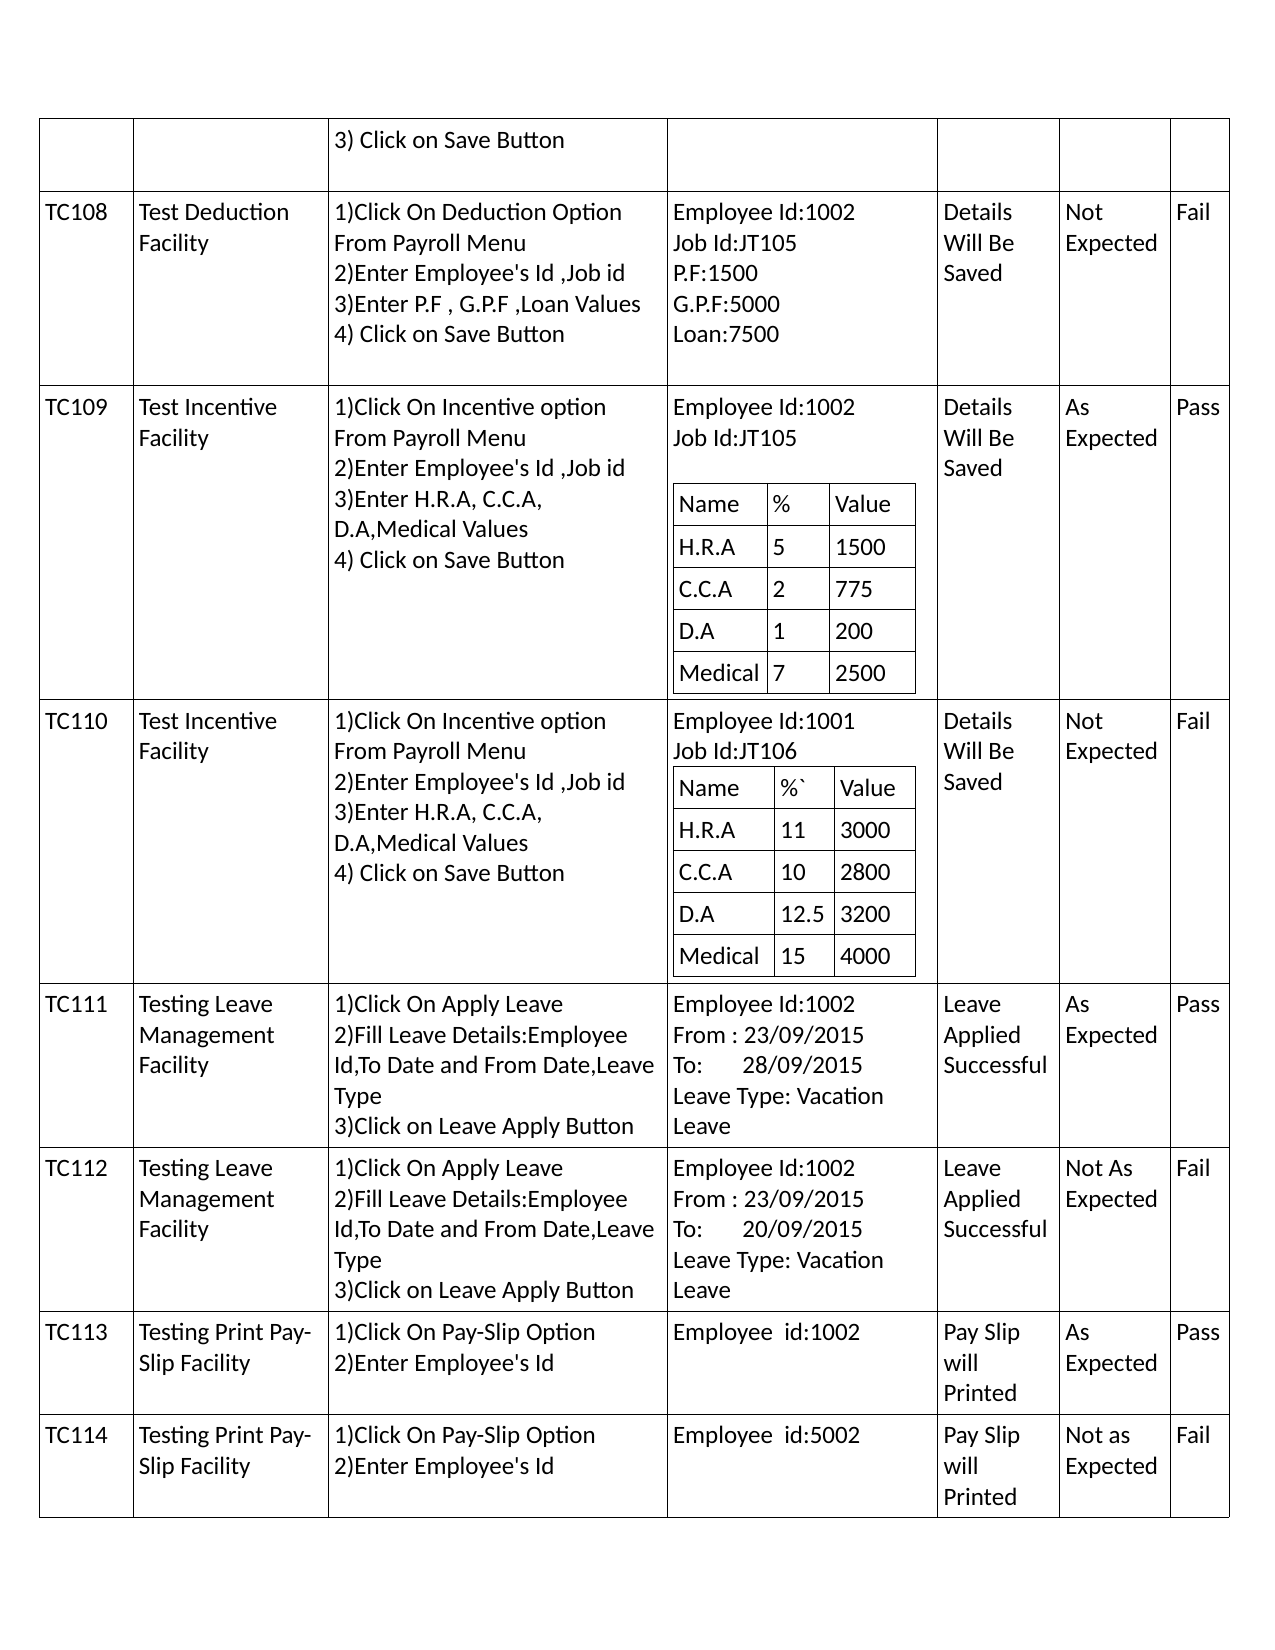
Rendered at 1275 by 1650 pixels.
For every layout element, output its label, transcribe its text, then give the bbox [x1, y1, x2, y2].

table_cell 15 [775, 935, 834, 976]
table_cell 200 [830, 610, 915, 651]
table_cell TC111 [40, 984, 133, 1147]
table_cell Medical [674, 652, 767, 693]
table_cell 775 [830, 568, 915, 609]
table_cell Details Will Be Saved [938, 700, 1059, 982]
table_cell 1500 [830, 526, 915, 567]
table_cell Medical [674, 935, 774, 976]
table_cell [668, 119, 937, 191]
table_cell Employee Id:1001 Job Id:JT106 [668, 700, 937, 982]
table_cell Pass [1171, 386, 1229, 699]
table_header Name [674, 484, 767, 525]
table_cell C.C.A [674, 851, 774, 892]
table_cell 11 [775, 809, 834, 850]
table_cell Pay Slip will Printed [938, 1312, 1059, 1414]
table_cell D.A [674, 610, 767, 651]
table_cell 1)Click On Deduction Option From Payroll Menu 2)Enter Employee's Id ,Job id 3)Enter P.F , G.P.F ,Loan Values 4) Click on Save Button [329, 192, 667, 385]
table_cell 4000 [835, 935, 915, 976]
table_cell 1)Click On Apply Leave 2)Fill Leave Details:Employee Id,To Date and From Date,Leave Type 3)Click on Leave Apply Button [329, 984, 667, 1147]
table_cell C.C.A [674, 568, 767, 609]
table_cell Details Will Be Saved [938, 192, 1059, 385]
table_cell 5 [768, 526, 829, 567]
table_cell Fail [1171, 1415, 1229, 1517]
table_cell [134, 119, 328, 191]
table_cell Leave Applied Successful [938, 1148, 1059, 1311]
table_cell TC113 [40, 1312, 133, 1414]
table_cell [938, 119, 1059, 191]
table_cell [40, 119, 133, 191]
table_cell 1)Click On Incentive option From Payroll Menu 2)Enter Employee's Id ,Job id 3)Enter H.R.A, C.C.A, D.A,Medical Values 4) Click on Save Button [329, 700, 667, 982]
table_cell 10 [775, 851, 834, 892]
table_cell Employee id:1002 [668, 1312, 937, 1414]
table_cell [1060, 119, 1170, 191]
table_cell 1)Click On Pay-Slip Option 2)Enter Employee's Id [329, 1415, 667, 1517]
table_cell Details Will Be Saved [938, 386, 1059, 699]
table_cell Employee id:5002 [668, 1415, 937, 1517]
table_cell TC114 [40, 1415, 133, 1517]
table_cell H.R.A [674, 526, 767, 567]
table_cell As Expected [1060, 1312, 1170, 1414]
table_cell As Expected [1060, 984, 1170, 1147]
table_cell 2 [768, 568, 829, 609]
table_cell Test Deduction Facility [134, 192, 328, 385]
table_cell Testing Leave Management Facility [134, 984, 328, 1147]
table_cell 2500 [830, 652, 915, 693]
table_cell Employee Id:1002 Job Id:JT105 P.F:1500 G.P.F:5000 Loan:7500 [668, 192, 937, 385]
table_cell 1 [768, 610, 829, 651]
table_cell 3200 [835, 893, 915, 934]
table_cell Not Expected [1060, 192, 1170, 385]
table_cell 7 [768, 652, 829, 693]
table_cell 1)Click On Incentive option From Payroll Menu 2)Enter Employee's Id ,Job id 3)Enter H.R.A, C.C.A, D.A,Medical Values 4) Click on Save Button [329, 386, 667, 699]
table_cell TC108 [40, 192, 133, 385]
table_cell Testing Print Pay-Slip Facility [134, 1312, 328, 1414]
table_cell Employee Id:1002 From : 23/09/2015 To: 20/09/2015 Leave Type: Vacation Leave [668, 1148, 937, 1311]
table_header Name [674, 767, 774, 808]
table_header % [768, 484, 829, 525]
table_cell Testing Print Pay-Slip Facility [134, 1415, 328, 1517]
table_cell Pay Slip will Printed [938, 1415, 1059, 1517]
table_cell 3000 [835, 809, 915, 850]
table_cell Employee Id:1002 Job Id:JT105 [668, 386, 937, 699]
table_cell D.A [674, 893, 774, 934]
table_cell Pass [1171, 1312, 1229, 1414]
table_cell Fail [1171, 192, 1229, 385]
table_cell Employee Id:1002 From : 23/09/2015 To: 28/09/2015 Leave Type: Vacation Leave [668, 984, 937, 1147]
table_cell 2800 [835, 851, 915, 892]
table_cell Fail [1171, 700, 1229, 982]
table_cell TC109 [40, 386, 133, 699]
table_cell 12.5 [775, 893, 834, 934]
table_cell H.R.A [674, 809, 774, 850]
table_cell Not as Expected [1060, 1415, 1170, 1517]
table_cell [1171, 119, 1229, 191]
table_cell Test Incentive Facility [134, 700, 328, 982]
table_cell Not Expected [1060, 700, 1170, 982]
table_cell Leave Applied Successful [938, 984, 1059, 1147]
table_header %` [775, 767, 834, 808]
table_cell TC110 [40, 700, 133, 982]
table_cell 3) Click on Save Button [329, 119, 667, 191]
table_cell 1)Click On Apply Leave 2)Fill Leave Details:Employee Id,To Date and From Date,Leave Type 3)Click on Leave Apply Button [329, 1148, 667, 1311]
table_cell Fail [1171, 1148, 1229, 1311]
table_cell Not As Expected [1060, 1148, 1170, 1311]
table_cell Testing Leave Management Facility [134, 1148, 328, 1311]
table_cell 1)Click On Pay-Slip Option 2)Enter Employee's Id [329, 1312, 667, 1414]
table_header Value [830, 484, 915, 525]
table_cell Test Incentive Facility [134, 386, 328, 699]
table_cell TC112 [40, 1148, 133, 1311]
table_header Value [835, 767, 915, 808]
table_cell As Expected [1060, 386, 1170, 699]
table_cell Pass [1171, 984, 1229, 1147]
